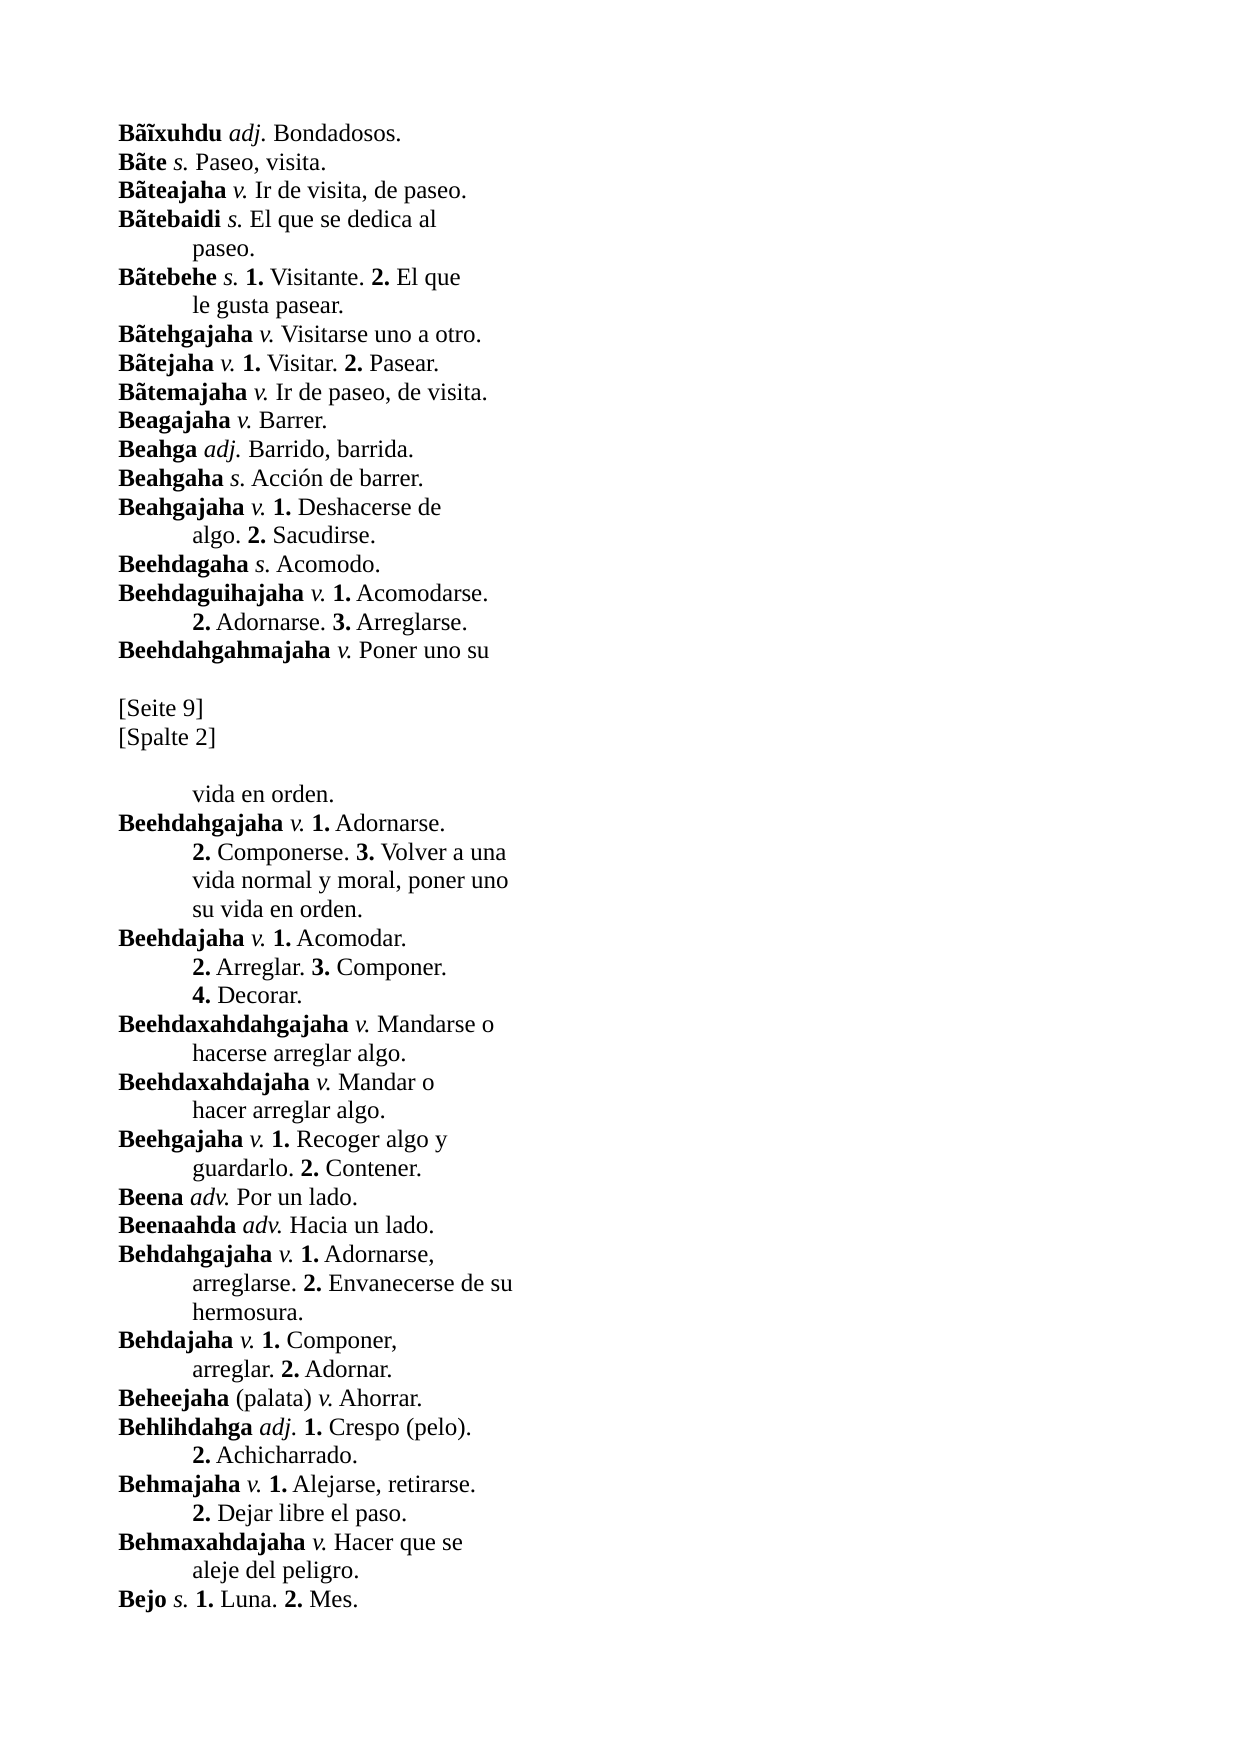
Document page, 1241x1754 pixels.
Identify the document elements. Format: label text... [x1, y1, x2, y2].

text 4. Decorar. [118, 981, 1122, 1009]
text vida normal y moral, poner uno [118, 866, 1122, 894]
text Beagajaha v. Barrer. [118, 406, 1122, 434]
text Bãtebehe s. 1. Visitante. 2. El que [118, 262, 1122, 291]
text vida en orden. [118, 779, 1122, 808]
text Beahgaha s. Acción de barrer. [118, 463, 1122, 492]
text su vida en orden. [118, 894, 1122, 923]
text Beahga adj. Barrido, barrida. [118, 434, 1122, 463]
text Behdahgajaha v. 1. Adornarse, [118, 1239, 1122, 1268]
text 2. Arreglar. 3. Componer. [118, 952, 1122, 981]
text algo. 2. Sacudirse. [118, 521, 1122, 549]
text Behlihdahga adj. 1. Crespo (pelo). [118, 1412, 1122, 1441]
text aleje del peligro. [118, 1556, 1122, 1584]
text Behdajaha v. 1. Componer, [118, 1326, 1122, 1354]
text Beehdajaha v. 1. Acomodar. [118, 923, 1122, 952]
text Behmajaha v. 1. Alejarse, retirarse. [118, 1469, 1122, 1498]
text paseo. [118, 233, 1122, 262]
text Bejo s. 1. Luna. 2. Mes. [118, 1584, 1122, 1613]
text Beehgajaha v. 1. Recoger algo y [118, 1124, 1122, 1153]
text hacer arreglar algo. [118, 1096, 1122, 1124]
text Bãteajaha v. Ir de visita, de paseo. [118, 176, 1122, 204]
text hermosura. [118, 1297, 1122, 1326]
text arreglarse. 2. Envanecerse de su [118, 1268, 1122, 1297]
text Beena adv. Por un lado. [118, 1182, 1122, 1211]
text hacerse arreglar algo. [118, 1038, 1122, 1067]
text Beehdaxahdajaha v. Mandar o [118, 1067, 1122, 1096]
text Behmaxahdajaha v. Hacer que se [118, 1527, 1122, 1556]
text Beahgajaha v. 1. Deshacerse de [118, 492, 1122, 521]
text Bãtehgajaha v. Visitarse uno a otro. [118, 319, 1122, 348]
text 2. Dejar libre el paso. [118, 1498, 1122, 1527]
text guardarlo. 2. Contener. [118, 1153, 1122, 1182]
text 2. Adornarse. 3. Arreglarse. [118, 607, 1122, 636]
text Bãtemajaha v. Ir de paseo, de visita. [118, 377, 1122, 406]
text Beehdaxahdahgajaha v. Mandarse o [118, 1009, 1122, 1038]
text [Spalte 2] [118, 722, 1122, 751]
text Beehdahgahmajaha v. Poner uno su [118, 636, 1122, 664]
text Beenaahda adv. Hacia un lado. [118, 1211, 1122, 1239]
text Beheejaha (palata) v. Ahorrar. [118, 1383, 1122, 1412]
text arreglar. 2. Adornar. [118, 1354, 1122, 1383]
text Bãte s. Paseo, visita. [118, 147, 1122, 176]
text [Seite 9] [118, 693, 1122, 722]
text Beehdagaha s. Acomodo. [118, 549, 1122, 578]
text Beehdaguihajaha v. 1. Acomodarse. [118, 578, 1122, 607]
text Bãtebaidi s. El que se dedica al [118, 204, 1122, 233]
text le gusta pasear. [118, 291, 1122, 319]
text 2. Achicharrado. [118, 1441, 1122, 1469]
text Bãtejaha v. 1. Visitar. 2. Pasear. [118, 348, 1122, 377]
text 2. Componerse. 3. Volver a una [118, 837, 1122, 866]
text Bãĩxuhdu adj. Bondadosos. [118, 118, 1122, 147]
text Beehdahgajaha v. 1. Adornarse. [118, 808, 1122, 837]
